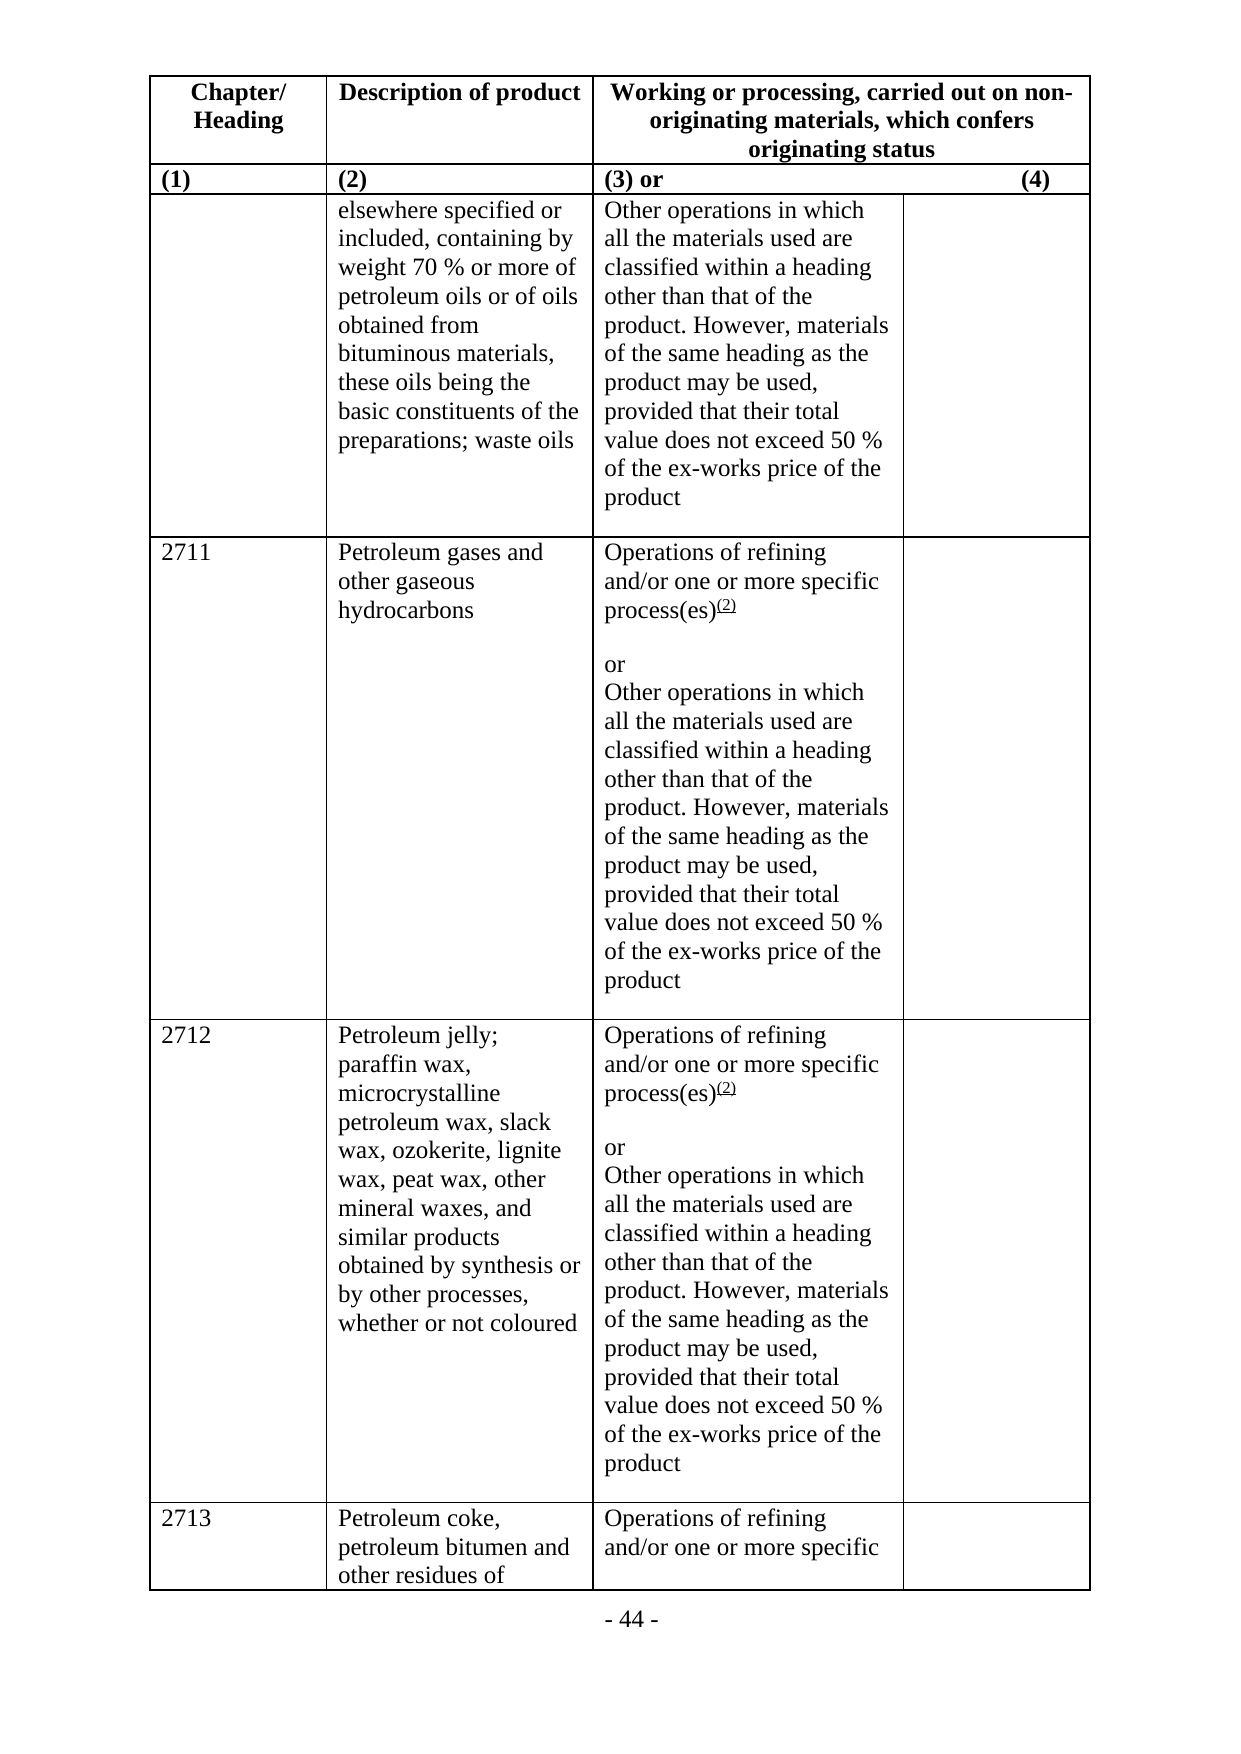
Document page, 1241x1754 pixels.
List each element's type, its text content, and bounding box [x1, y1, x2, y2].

table_cell elsewhere specified or included, containing by weight 70 % or more of petroleum oils or of oils obtained from bituminous materials, these oils being the basic constituents of the preparations; waste oils [327, 195, 592, 536]
table_cell 2712 [151, 1020, 326, 1502]
table_cell [904, 538, 1089, 1019]
table_header Description of product [327, 77, 592, 163]
table_cell Petroleum jelly; paraffin wax, microcrystalline petroleum wax, slack wax, ozokerite, lignite wax, peat wax, other mineral waxes, and similar products obtained by synthesis or by other processes, whether or not coloured [327, 1020, 592, 1502]
table_cell Operations of refining and/or one or more specific process(es)(2) or Other operations in which all the materials used are classified within a heading other than that of the product. However, materials of the same heading as the product may be used, provided that their total value does not exceed 50 % of the ex-works price of the product [594, 1020, 903, 1502]
table_cell Other operations in which all the materials used are classified within a heading other than that of the product. However, materials of the same heading as the product may be used, provided that their total value does not exceed 50 % of the ex-works price of the product [594, 195, 903, 536]
table_header Working or processing, carried out on non-originating materials, which confers originating status [594, 77, 1089, 163]
table_cell Petroleum coke, petroleum bitumen and other residues of [327, 1503, 592, 1589]
table_cell [904, 1503, 1089, 1589]
table_cell (2) [327, 165, 592, 193]
table_cell Petroleum gases and other gaseous hydrocarbons [327, 538, 592, 1019]
table_cell [904, 195, 1089, 536]
table_cell (1) [151, 165, 326, 193]
table_cell [904, 1020, 1089, 1502]
table_cell [151, 195, 326, 536]
table_cell (3) or (4) [594, 165, 1089, 193]
table_cell 2713 [151, 1503, 326, 1589]
table_cell Operations of refining and/or one or more specific [594, 1503, 903, 1589]
table_header Chapter/Heading [151, 77, 326, 163]
table_cell 2711 [151, 538, 326, 1019]
table_cell Operations of refining and/or one or more specific process(es)(2) or Other operations in which all the materials used are classified within a heading other than that of the product. However, materials of the same heading as the product may be used, provided that their total value does not exceed 50 % of the ex-works price of the product [594, 538, 903, 1019]
